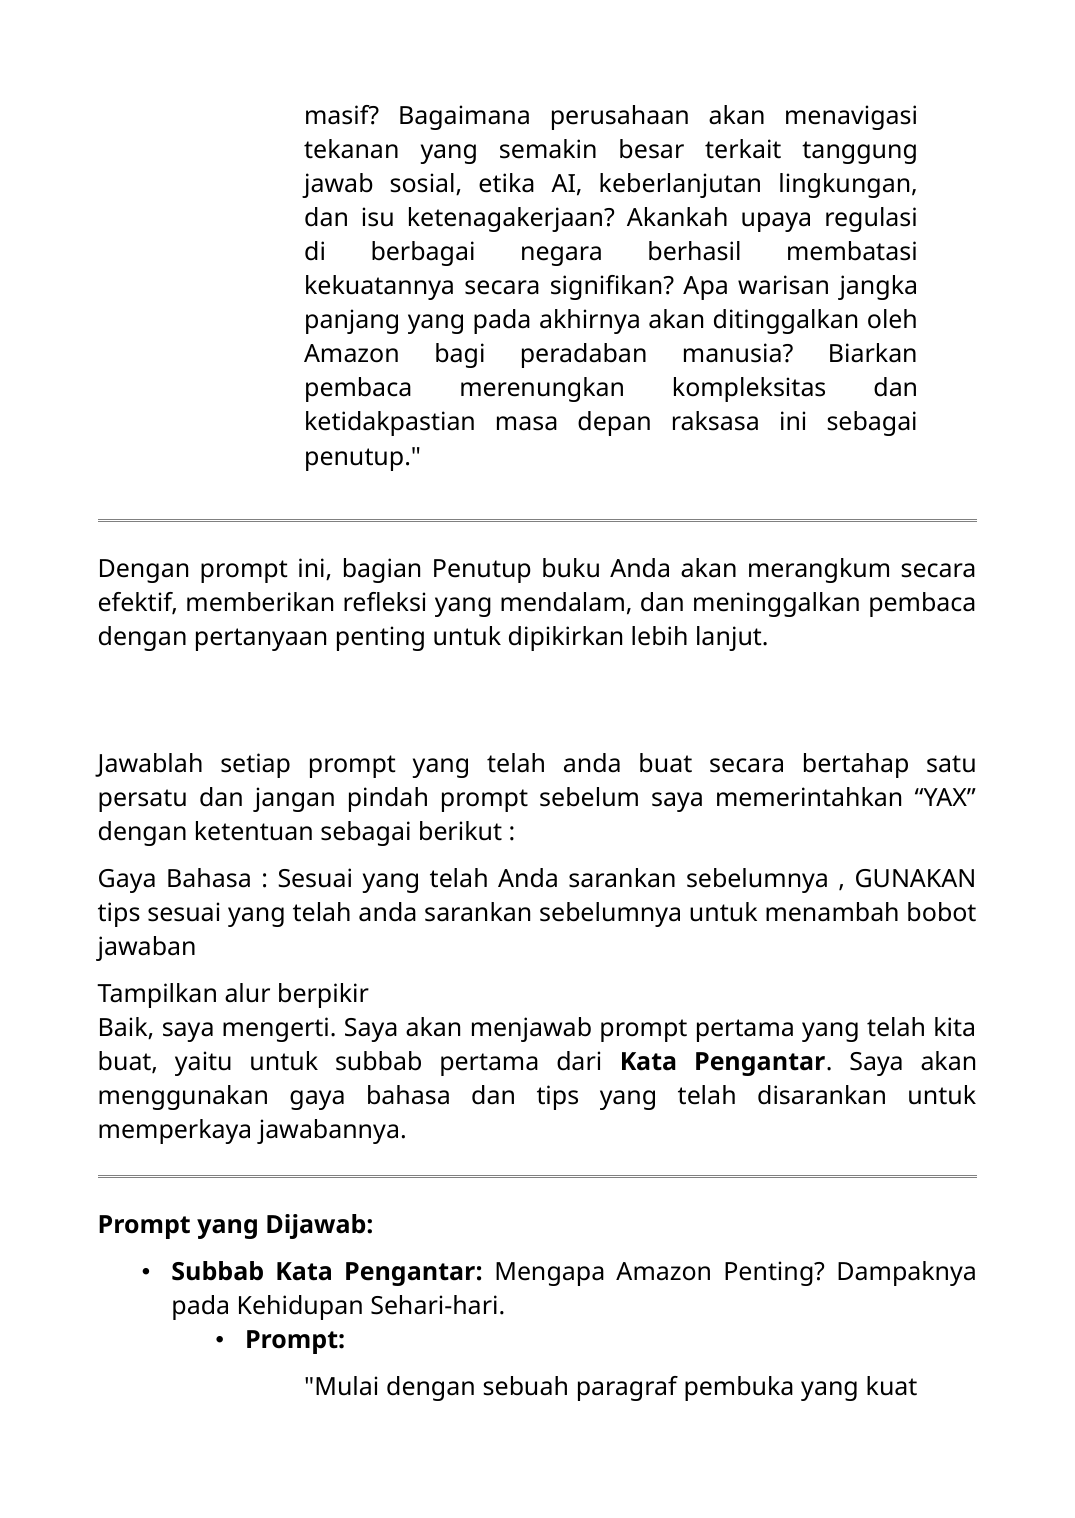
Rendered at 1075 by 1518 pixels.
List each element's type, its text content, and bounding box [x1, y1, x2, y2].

list Prompt: [215, 1322, 977, 1356]
list masif? Bagaimana perusahaan akan menavigasi tekanan yang semakin besar terkait tanggung jawab sosial, etika AI, keberlanjutan lingkungan, dan isu ketenagakerjaan? Akankah upaya regulasi di berbagai negara berhasil membatasi kekuatannya secara signifikan? Apa warisan jangka panjang yang pada akhirnya akan ditinggalkan oleh Amazon bagi peradaban manusia? Biarkan pembaca merenungkan kompleksitas dan ketidakpastian masa depan raksasa ini sebagai penutup." [274, 97, 918, 472]
text Tampilkan alur berpikir [97, 975, 977, 1009]
text Gaya Bahasa : Sesuai yang telah Anda sarankan sebelumnya , GUNAKAN tips sesuai yang telah anda sarankan sebelumnya untuk menambah bobot jawaban [97, 861, 977, 963]
text Dengan prompt ini, bagian Penutup buku Anda akan merangkum secara efektif, memberikan refleksi yang mendalam, dan meninggalkan pembaca dengan pertanyaan penting untuk dipikirkan lebih lanjut. [97, 551, 977, 653]
text Baik, saya mengerti. Saya akan menjawab prompt pertama yang telah kita buat, yaitu untuk subbab pertama dari Kata Pengantar. Saya akan menggunakan gaya bahasa dan tips yang telah disarankan untuk memperkaya jawabannya. [97, 1009, 977, 1146]
text Jawablah setiap prompt yang telah anda buat secara bertahap satu persatu dan jangan pindah prompt sebelum saya memerintahkan “YAX” dengan ketentuan sebagai berikut : [97, 746, 977, 848]
list Subbab Kata Pengantar: Mengapa Amazon Penting? Dampaknya pada Kehidupan Sehari-hari. [142, 1253, 977, 1322]
list "Mulai dengan sebuah paragraf pembuka yang kuat [274, 1368, 918, 1402]
text Prompt yang Dijawab: [97, 1207, 977, 1241]
